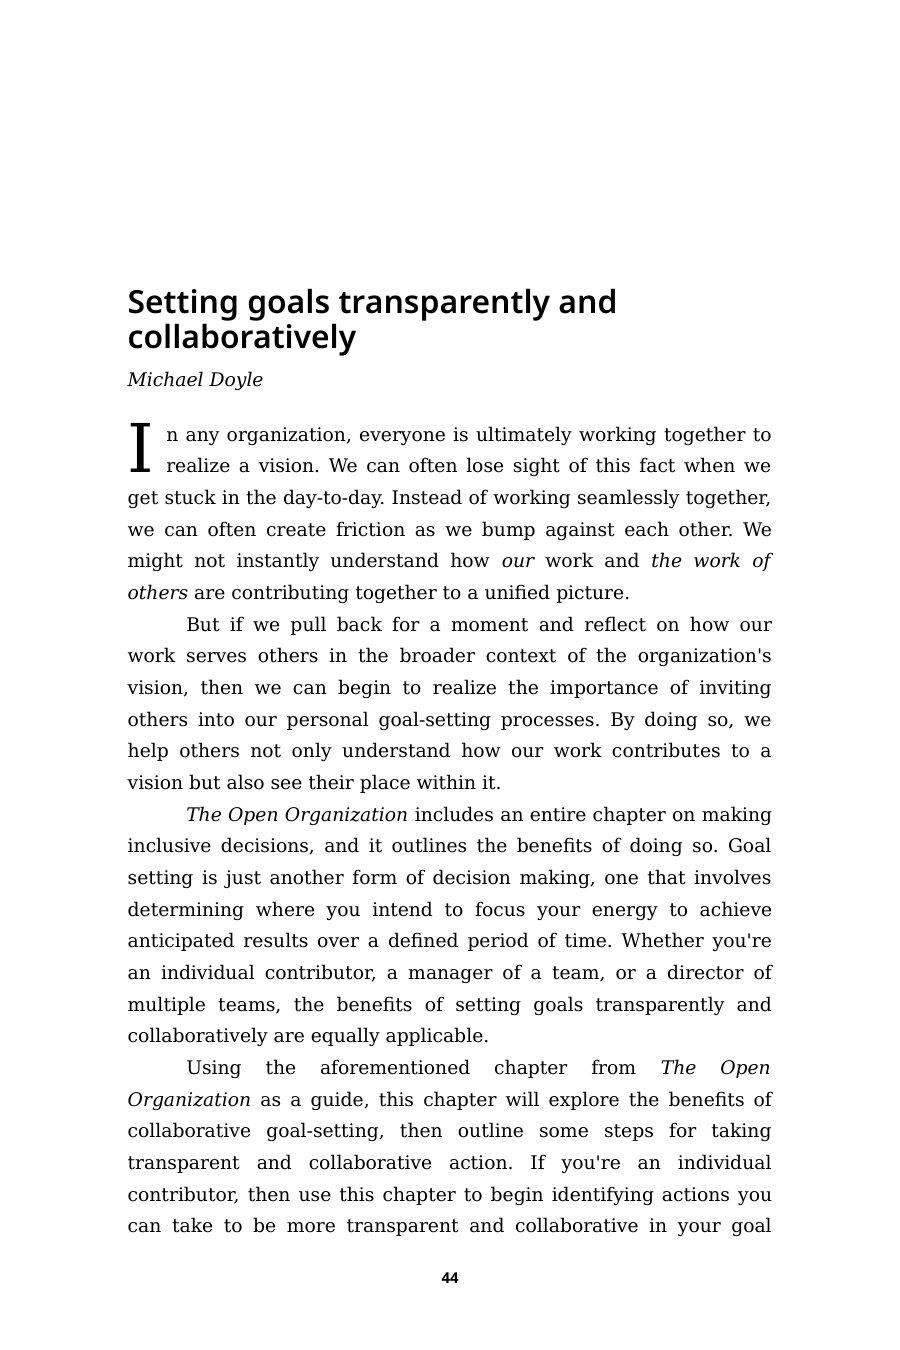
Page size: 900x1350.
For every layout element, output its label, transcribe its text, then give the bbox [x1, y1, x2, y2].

text Using the aforementioned chapter from The Open Organization as a guide, this chapter will explore the benefits of collaborative goal-setting, then outline some steps for taking transparent and collaborative action. If you're an individual contributor, then use this chapter to begin identifying actions you can take to be more transparent and collaborative in your goal [127, 1057, 772, 1237]
text In any organization, everyone is ultimately working together to realize a vision. We can often lose sight of this fact when we get stuck in the day-to-day. Instead of working seamlessly together, we can often create friction as we bump against each other. We might not instantly understand how our work and the work of others are contributing together to a unified picture. [127, 423, 772, 604]
text Michael Doyle [127, 369, 772, 391]
text The Open Organization includes an entire chapter on making inclusive decisions, and it outlines the benefits of doing so. Goal setting is just another form of decision making, one that involves determining where you intend to focus your energy to achieve anticipated results over a defined period of time. Whether you're an individual contributor, a manager of a team, or a director of multiple teams, the benefits of setting goals transparently and collaboratively are equally applicable. [127, 803, 772, 1047]
subtitle Setting goals transparently and collaboratively [127, 283, 772, 357]
text But if we pull back for a moment and reflect on how our work serves others in the broader context of the organization's vision, then we can begin to realize the importance of inviting others into our personal goal-setting processes. By doing so, we help others not only understand how our work contributes to a vision but also see their place within it. [127, 613, 772, 794]
